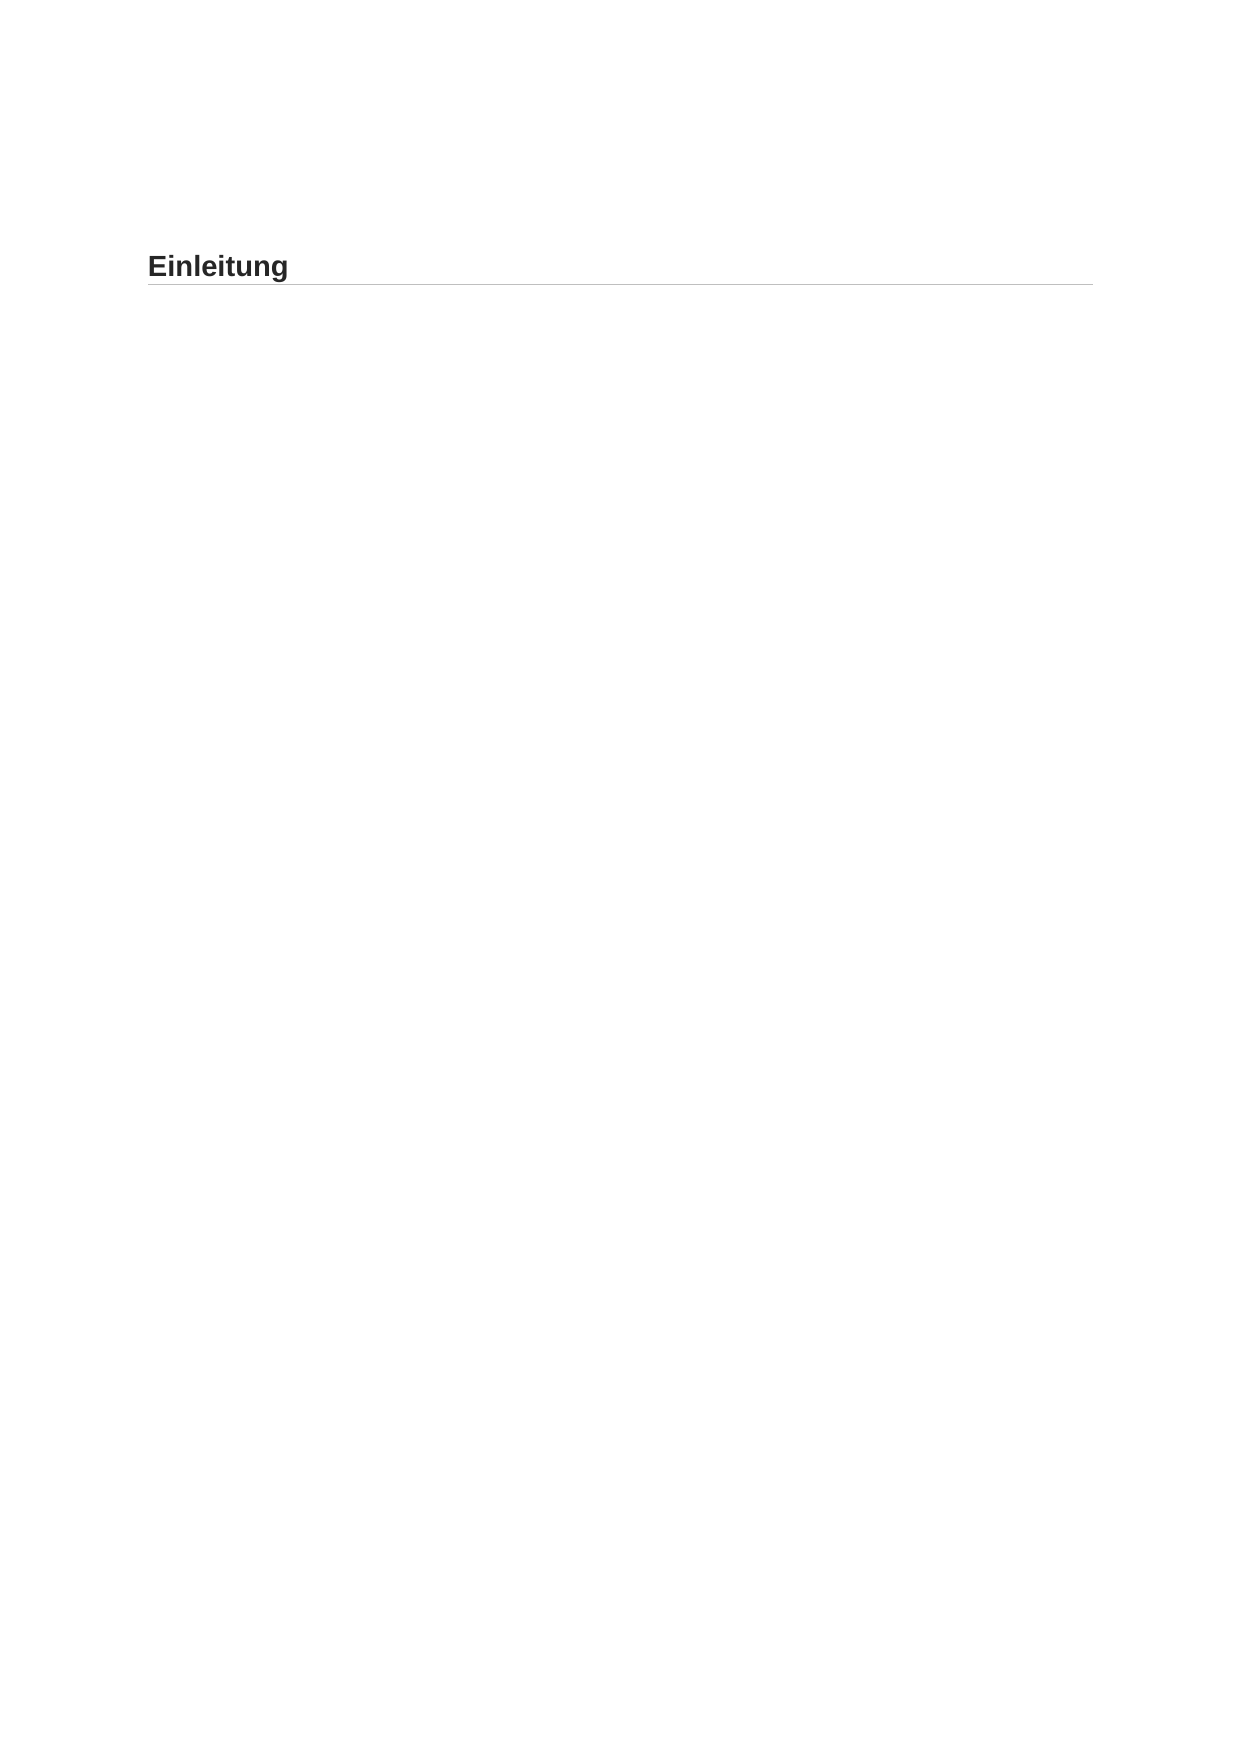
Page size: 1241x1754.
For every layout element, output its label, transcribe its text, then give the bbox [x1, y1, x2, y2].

subtitle Einleitung [148, 249, 1093, 284]
